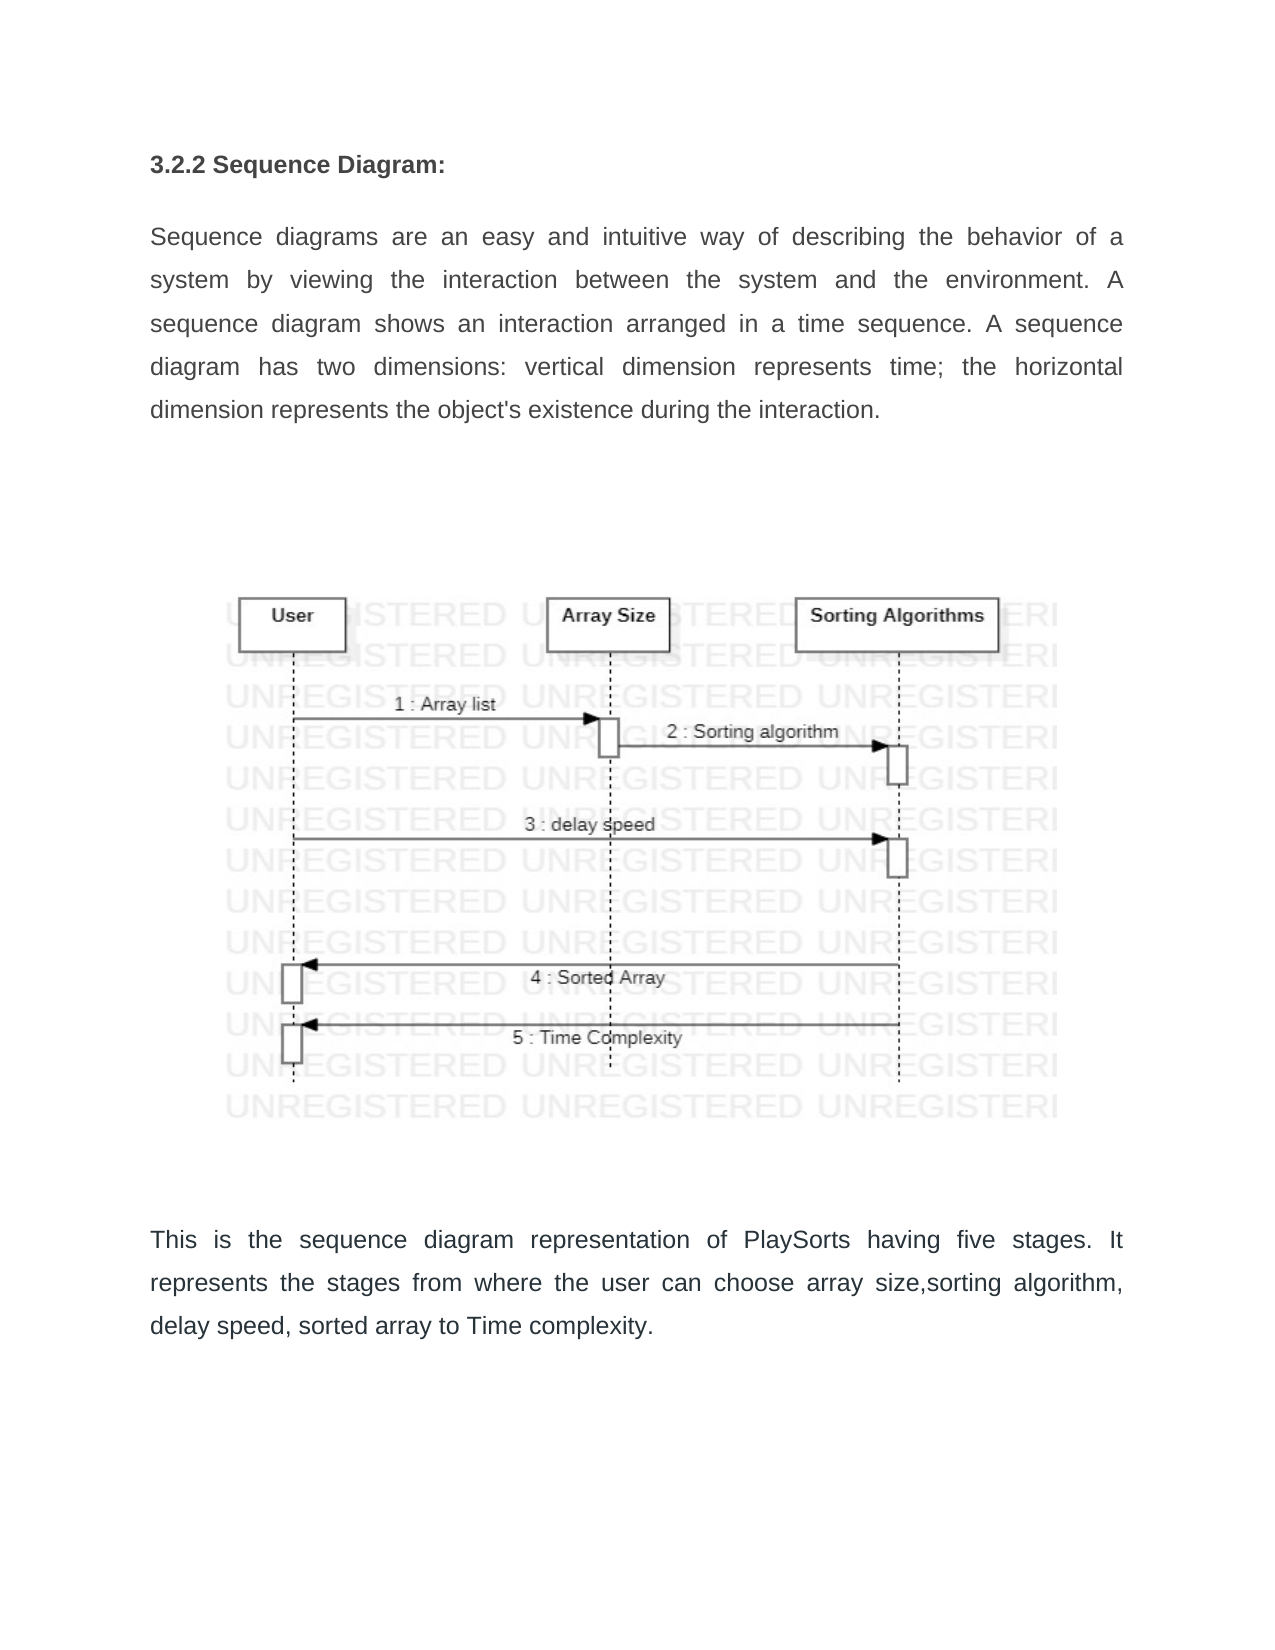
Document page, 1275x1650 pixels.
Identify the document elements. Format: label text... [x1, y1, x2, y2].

text 3.2.2 Sequence Diagram: [150, 150, 1125, 179]
text Sequence diagrams are an easy and intuitive way of describing the behavior of a system by viewing the interaction between the system and the environment. A sequence diagram shows an interaction arranged in a time sequence. A sequence diagram has two dimensions: vertical dimension represents time; the horizontal dimension represents the object's existence during the interaction. [150, 222, 1125, 423]
picture [225, 585, 1057, 1137]
text This is the sequence diagram representation of PlaySorts having five stages. It represents the stages from where the user can choose array size,sorting algorithm, delay speed, sorted array to Time complexity. [150, 1225, 1125, 1340]
